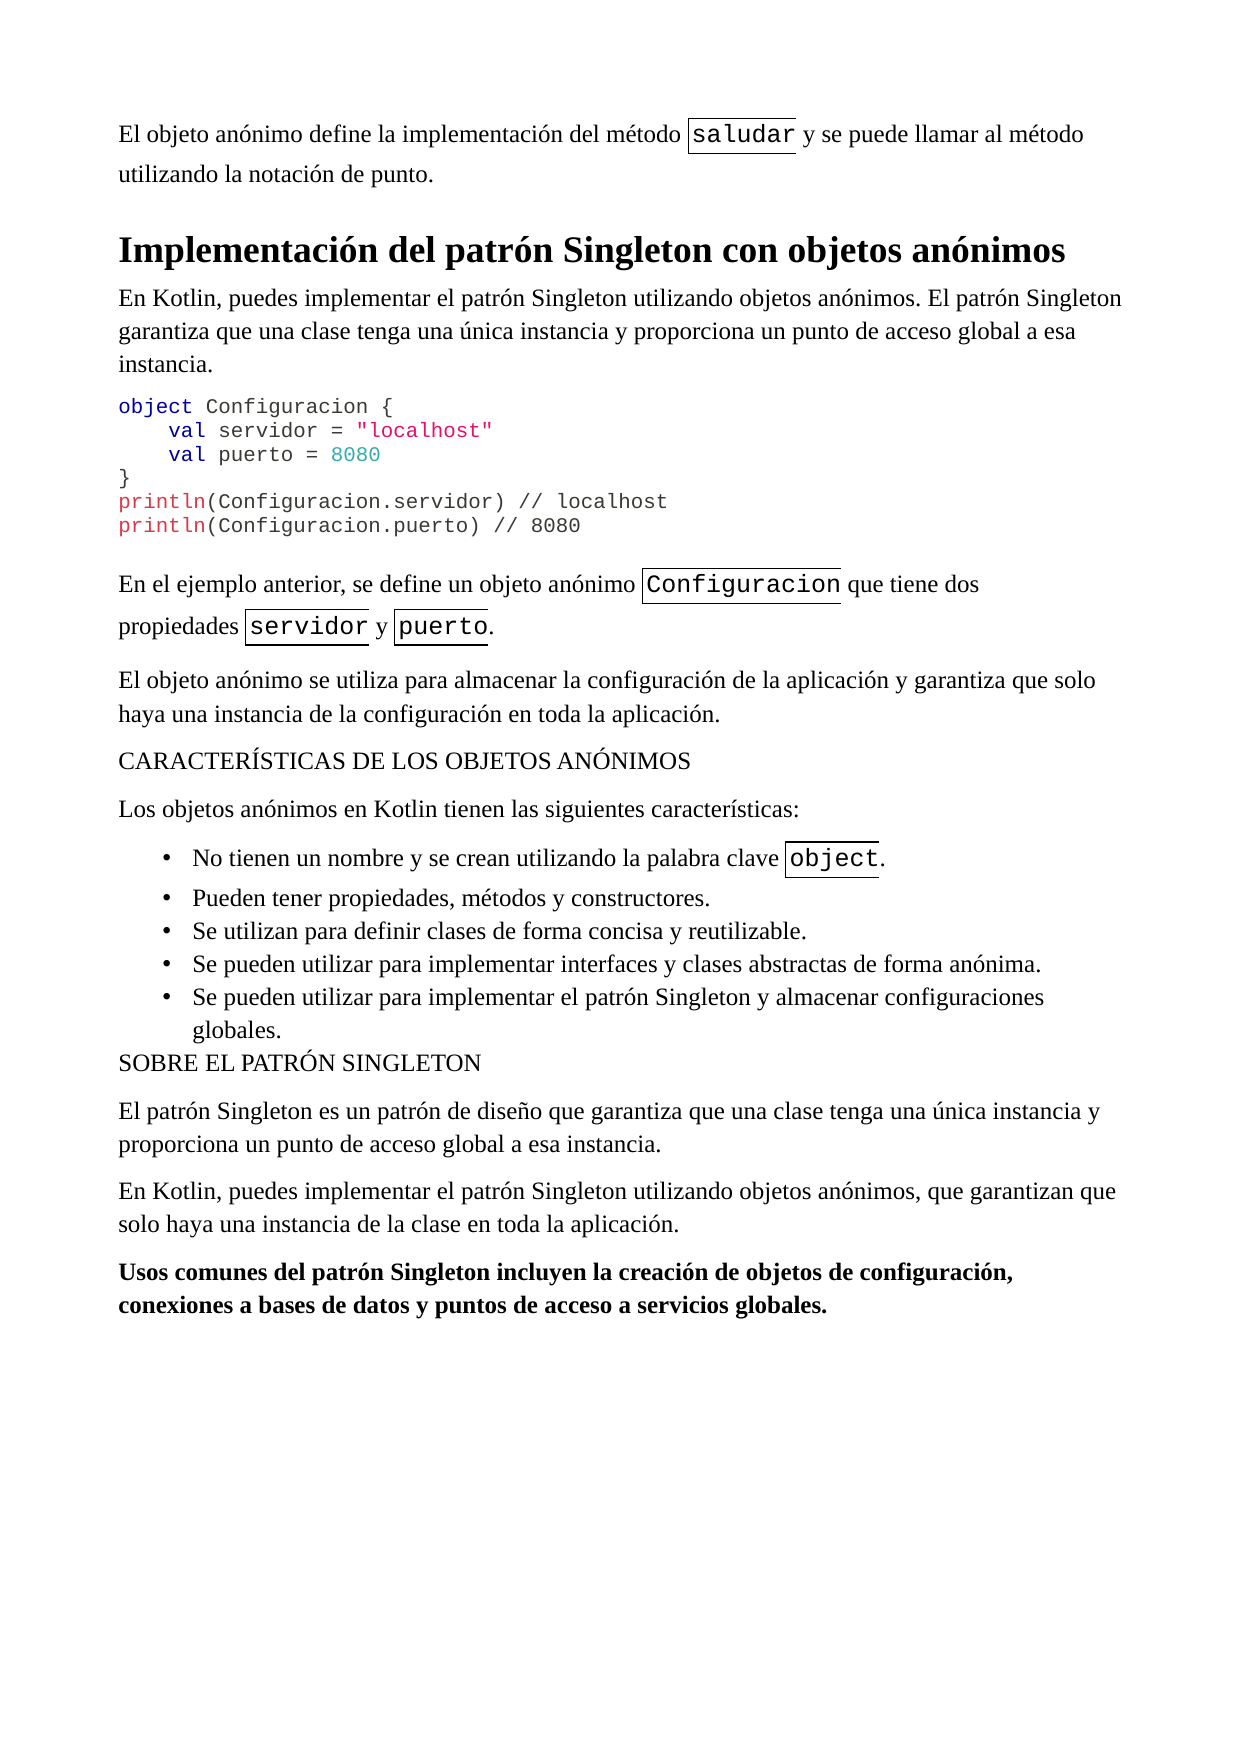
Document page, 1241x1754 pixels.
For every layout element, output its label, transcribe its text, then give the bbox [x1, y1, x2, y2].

text El objeto anónimo define la implementación del método saludar y se puede llamar al método utilizando la notación de punto. [118, 118, 1122, 187]
subtitle Implementación del patrón Singleton con objetos anónimos​ [118, 227, 1122, 270]
text En el ejemplo anterior, se define un objeto anónimo Configuracion que tiene dos propiedades servidor y puerto. [118, 568, 1122, 646]
text Características de los objetos anónimos [118, 746, 1122, 775]
text Los objetos anónimos en Kotlin tienen las siguientes características: [118, 794, 1122, 823]
text println(Configuracion.servidor) // localhost [118, 491, 1122, 514]
list Se utilizan para definir clases de forma concisa y reutilizable. [162, 916, 1122, 945]
text Sobre el patrón Singleton [118, 1048, 1122, 1077]
list Se pueden utilizar para implementar interfaces y clases abstractas de forma anónima. [162, 949, 1122, 978]
text Usos comunes del patrón Singleton incluyen la creación de objetos de configuración, conexiones a bases de datos y puntos de acceso a servicios globales. [118, 1257, 1122, 1319]
text val puerto = 8080 [118, 444, 1122, 467]
text println(Configuracion.puerto) // 8080 [118, 514, 1122, 538]
text En Kotlin, puedes implementar el patrón Singleton utilizando objetos anónimos. El patrón Singleton garantiza que una clase tenga una única instancia y proporciona un punto de acceso global a esa instancia. [118, 283, 1122, 377]
text El patrón Singleton es un patrón de diseño que garantiza que una clase tenga una única instancia y proporciona un punto de acceso global a esa instancia. [118, 1096, 1122, 1158]
list Pueden tener propiedades, métodos y constructores. [162, 883, 1122, 912]
text El objeto anónimo se utiliza para almacenar la configuración de la aplicación y garantiza que solo haya una instancia de la configuración en toda la aplicación. [118, 666, 1122, 727]
text } [118, 467, 1122, 491]
text En Kotlin, puedes implementar el patrón Singleton utilizando objetos anónimos, que garantizan que solo haya una instancia de la clase en toda la aplicación. [118, 1176, 1122, 1238]
list Se pueden utilizar para implementar el patrón Singleton y almacenar configuraciones globales. [162, 982, 1122, 1044]
text object Configuracion { [118, 396, 1122, 420]
list object. [786, 841, 1122, 878]
list No tienen un nombre y se crean utilizando la palabra clave [162, 841, 785, 878]
text val servidor = "localhost" [118, 420, 1122, 444]
